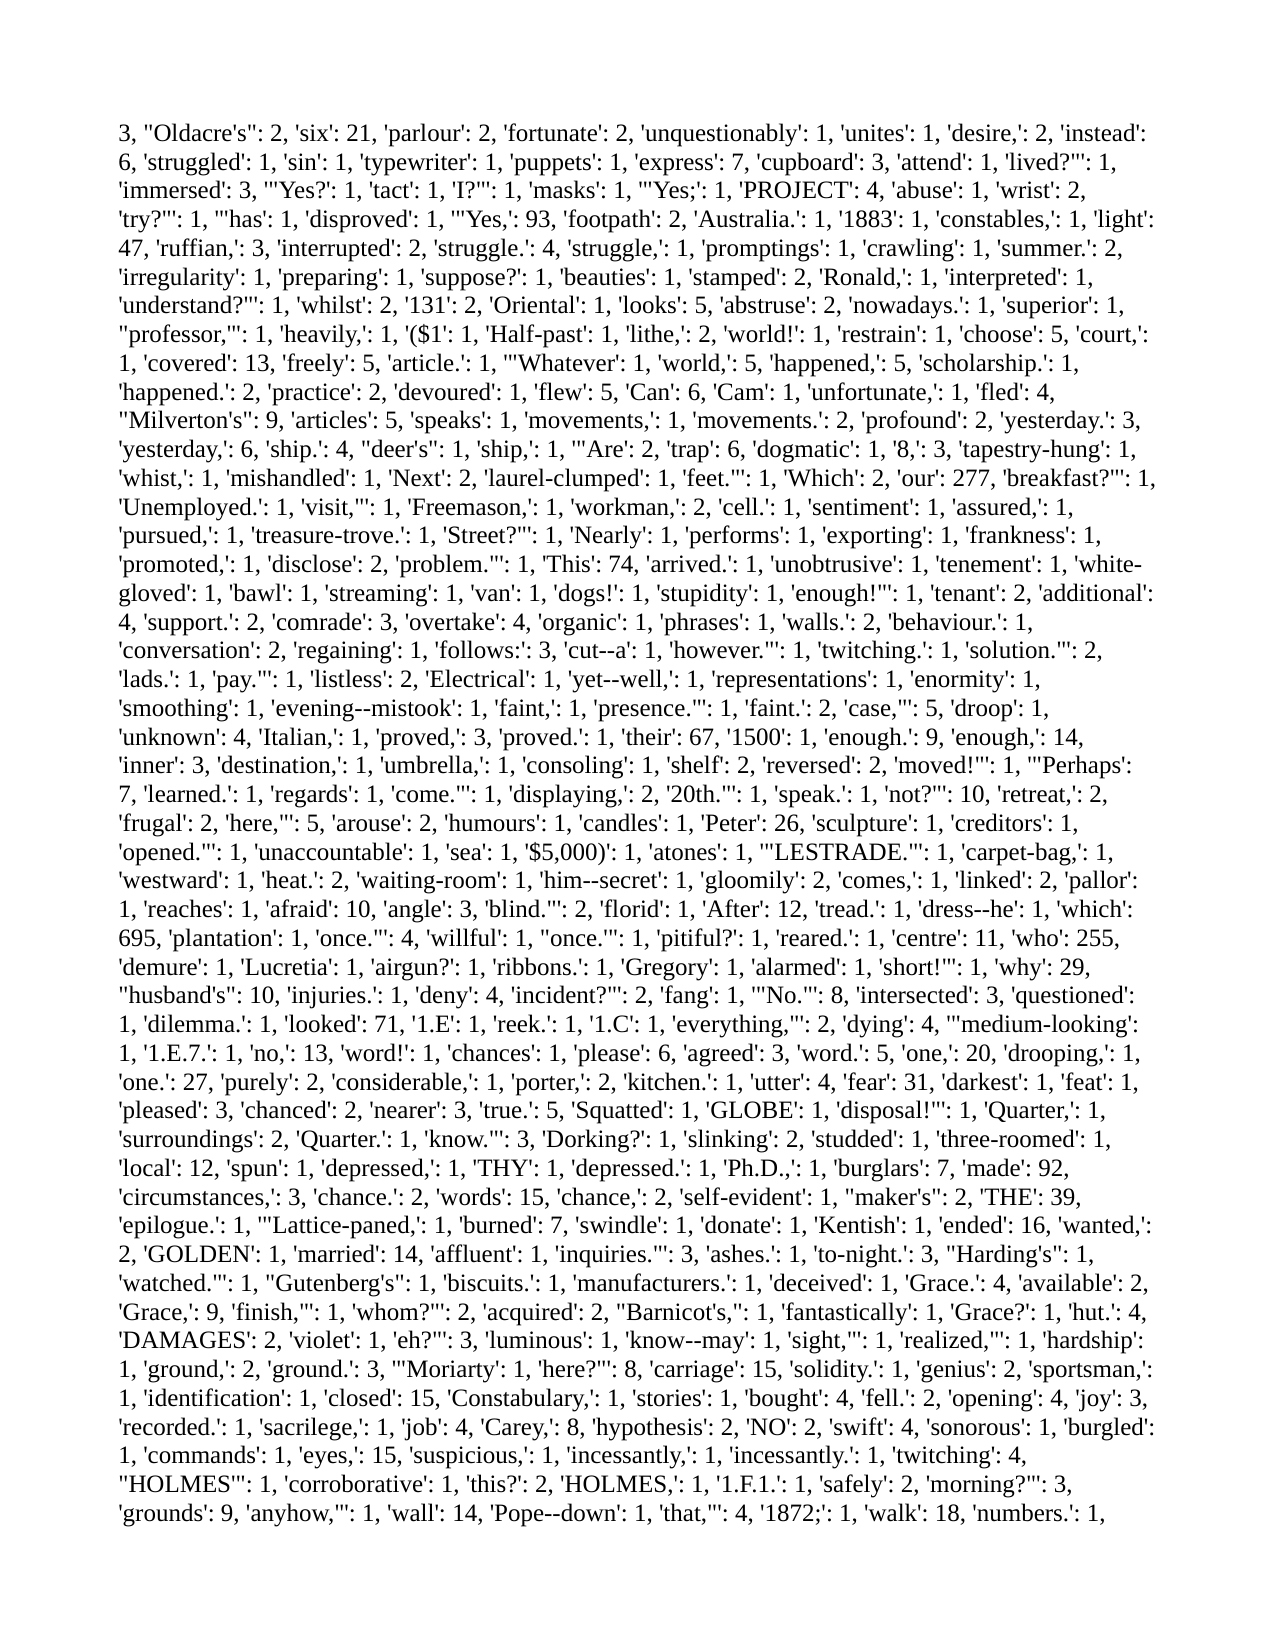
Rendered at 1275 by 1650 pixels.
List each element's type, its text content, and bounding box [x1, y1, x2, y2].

text 3, "Oldacre's": 2, 'six': 21, 'parlour': 2, 'fortunate': 2, 'unquestionably': 1, 'unites': 1, 'desire,': 2, 'instead': 6, 'struggled': 1, 'sin': 1, 'typewriter': 1, 'puppets': 1, 'express': 7, 'cupboard': 3, 'attend': 1, 'lived?"': 1, 'immersed': 3, '"Yes?': 1, 'tact': 1, 'I?"': 1, 'masks': 1, '"Yes;': 1, 'PROJECT': 4, 'abuse': 1, 'wrist': 2, 'try?"': 1, '"has': 1, 'disproved': 1, '"Yes,': 93, 'footpath': 2, 'Australia.': 1, '1883': 1, 'constables,': 1, 'light': 47, 'ruffian,': 3, 'interrupted': 2, 'struggle.': 4, 'struggle,': 1, 'promptings': 1, 'crawling': 1, 'summer.': 2, 'irregularity': 1, 'preparing': 1, 'suppose?': 1, 'beauties': 1, 'stamped': 2, 'Ronald,': 1, 'interpreted': 1, 'understand?"': 1, 'whilst': 2, '131': 2, 'Oriental': 1, 'looks': 5, 'abstruse': 2, 'nowadays.': 1, 'superior': 1, "professor,'": 1, 'heavily,': 1, '($1': 1, 'Half-past': 1, 'lithe,': 2, 'world!': 1, 'restrain': 1, 'choose': 5, 'court,': 1, 'covered': 13, 'freely': 5, 'article.': 1, '"Whatever': 1, 'world,': 5, 'happened,': 5, 'scholarship.': 1, 'happened.': 2, 'practice': 2, 'devoured': 1, 'flew': 5, 'Can': 6, 'Cam': 1, 'unfortunate,': 1, 'fled': 4, "Milverton's": 9, 'articles': 5, 'speaks': 1, 'movements,': 1, 'movements.': 2, 'profound': 2, 'yesterday.': 3, 'yesterday,': 6, 'ship.': 4, "deer's": 1, 'ship,': 1, '"Are': 2, 'trap': 6, 'dogmatic': 1, '8,': 3, 'tapestry-hung': 1, 'whist,': 1, 'mishandled': 1, 'Next': 2, 'laurel-clumped': 1, 'feet."': 1, 'Which': 2, 'our': 277, 'breakfast?"': 1, 'Unemployed.': 1, 'visit,"': 1, 'Freemason,': 1, 'workman,': 2, 'cell.': 1, 'sentiment': 1, 'assured,': 1, 'pursued,': 1, 'treasure-trove.': 1, 'Street?"': 1, 'Nearly': 1, 'performs': 1, 'exporting': 1, 'frankness': 1, 'promoted,': 1, 'disclose': 2, 'problem."': 1, 'This': 74, 'arrived.': 1, 'unobtrusive': 1, 'tenement': 1, 'white-gloved': 1, 'bawl': 1, 'streaming': 1, 'van': 1, 'dogs!': 1, 'stupidity': 1, 'enough!"': 1, 'tenant': 2, 'additional': 4, 'support.': 2, 'comrade': 3, 'overtake': 4, 'organic': 1, 'phrases': 1, 'walls.': 2, 'behaviour.': 1, 'conversation': 2, 'regaining': 1, 'follows:': 3, 'cut--a': 1, 'however."': 1, 'twitching.': 1, 'solution."': 2, 'lads.': 1, 'pay."': 1, 'listless': 2, 'Electrical': 1, 'yet--well,': 1, 'representations': 1, 'enormity': 1, 'smoothing': 1, 'evening--mistook': 1, 'faint,': 1, 'presence."': 1, 'faint.': 2, 'case,"': 5, 'droop': 1, 'unknown': 4, 'Italian,': 1, 'proved,': 3, 'proved.': 1, 'their': 67, '1500': 1, 'enough.': 9, 'enough,': 14, 'inner': 3, 'destination,': 1, 'umbrella,': 1, 'consoling': 1, 'shelf': 2, 'reversed': 2, 'moved!"': 1, '"Perhaps': 7, 'learned.': 1, 'regards': 1, 'come."': 1, 'displaying,': 2, '20th."': 1, 'speak.': 1, 'not?"': 10, 'retreat,': 2, 'frugal': 2, 'here,"': 5, 'arouse': 2, 'humours': 1, 'candles': 1, 'Peter': 26, 'sculpture': 1, 'creditors': 1, 'opened."': 1, 'unaccountable': 1, 'sea': 1, '$5,000)': 1, 'atones': 1, '"LESTRADE."': 1, 'carpet-bag,': 1, 'westward': 1, 'heat.': 2, 'waiting-room': 1, 'him--secret': 1, 'gloomily': 2, 'comes,': 1, 'linked': 2, 'pallor': 1, 'reaches': 1, 'afraid': 10, 'angle': 3, 'blind."': 2, 'florid': 1, 'After': 12, 'tread.': 1, 'dress--he': 1, 'which': 695, 'plantation': 1, 'once."': 4, 'willful': 1, "once.'": 1, 'pitiful?': 1, 'reared.': 1, 'centre': 11, 'who': 255, 'demure': 1, 'Lucretia': 1, 'airgun?': 1, 'ribbons.': 1, 'Gregory': 1, 'alarmed': 1, 'short!"': 1, 'why': 29, "husband's": 10, 'injuries.': 1, 'deny': 4, 'incident?"': 2, 'fang': 1, '"No."': 8, 'intersected': 3, 'questioned': 1, 'dilemma.': 1, 'looked': 71, '1.E': 1, 'reek.': 1, '1.C': 1, 'everything,"': 2, 'dying': 4, '"medium-looking': 1, '1.E.7.': 1, 'no,': 13, 'word!': 1, 'chances': 1, 'please': 6, 'agreed': 3, 'word.': 5, 'one,': 20, 'drooping,': 1, 'one.': 27, 'purely': 2, 'considerable,': 1, 'porter,': 2, 'kitchen.': 1, 'utter': 4, 'fear': 31, 'darkest': 1, 'feat': 1, 'pleased': 3, 'chanced': 2, 'nearer': 3, 'true.': 5, 'Squatted': 1, 'GLOBE': 1, 'disposal!"': 1, 'Quarter,': 1, 'surroundings': 2, 'Quarter.': 1, 'know."': 3, 'Dorking?': 1, 'slinking': 2, 'studded': 1, 'three-roomed': 1, 'local': 12, 'spun': 1, 'depressed,': 1, 'THY': 1, 'depressed.': 1, 'Ph.D.,': 1, 'burglars': 7, 'made': 92, 'circumstances,': 3, 'chance.': 2, 'words': 15, 'chance,': 2, 'self-evident': 1, "maker's": 2, 'THE': 39, 'epilogue.': 1, '"Lattice-paned,': 1, 'burned': 7, 'swindle': 1, 'donate': 1, 'Kentish': 1, 'ended': 16, 'wanted,': 2, 'GOLDEN': 1, 'married': 14, 'affluent': 1, 'inquiries."': 3, 'ashes.': 1, 'to-night.': 3, "Harding's": 1, 'watched."': 1, "Gutenberg's": 1, 'biscuits.': 1, 'manufacturers.': 1, 'deceived': 1, 'Grace.': 4, 'available': 2, 'Grace,': 9, 'finish,"': 1, 'whom?"': 2, 'acquired': 2, "Barnicot's,": 1, 'fantastically': 1, 'Grace?': 1, 'hut.': 4, 'DAMAGES': 2, 'violet': 1, 'eh?"': 3, 'luminous': 1, 'know--may': 1, 'sight,"': 1, 'realized,"': 1, 'hardship': 1, 'ground,': 2, 'ground.': 3, '"Moriarty': 1, 'here?"': 8, 'carriage': 15, 'solidity.': 1, 'genius': 2, 'sportsman,': 1, 'identification': 1, 'closed': 15, 'Constabulary,': 1, 'stories': 1, 'bought': 4, 'fell.': 2, 'opening': 4, 'joy': 3, 'recorded.': 1, 'sacrilege,': 1, 'job': 4, 'Carey,': 8, 'hypothesis': 2, 'NO': 2, 'swift': 4, 'sonorous': 1, 'burgled': 1, 'commands': 1, 'eyes,': 15, 'suspicious,': 1, 'incessantly,': 1, 'incessantly.': 1, 'twitching': 4, "HOLMES'": 1, 'corroborative': 1, 'this?': 2, 'HOLMES,': 1, '1.F.1.': 1, 'safely': 2, 'morning?"': 3, 'grounds': 9, 'anyhow,"': 1, 'wall': 14, 'Pope--down': 1, 'that,"': 4, '1872;': 1, 'walk': 18, 'numbers.': 1, [118, 118, 1157, 1527]
